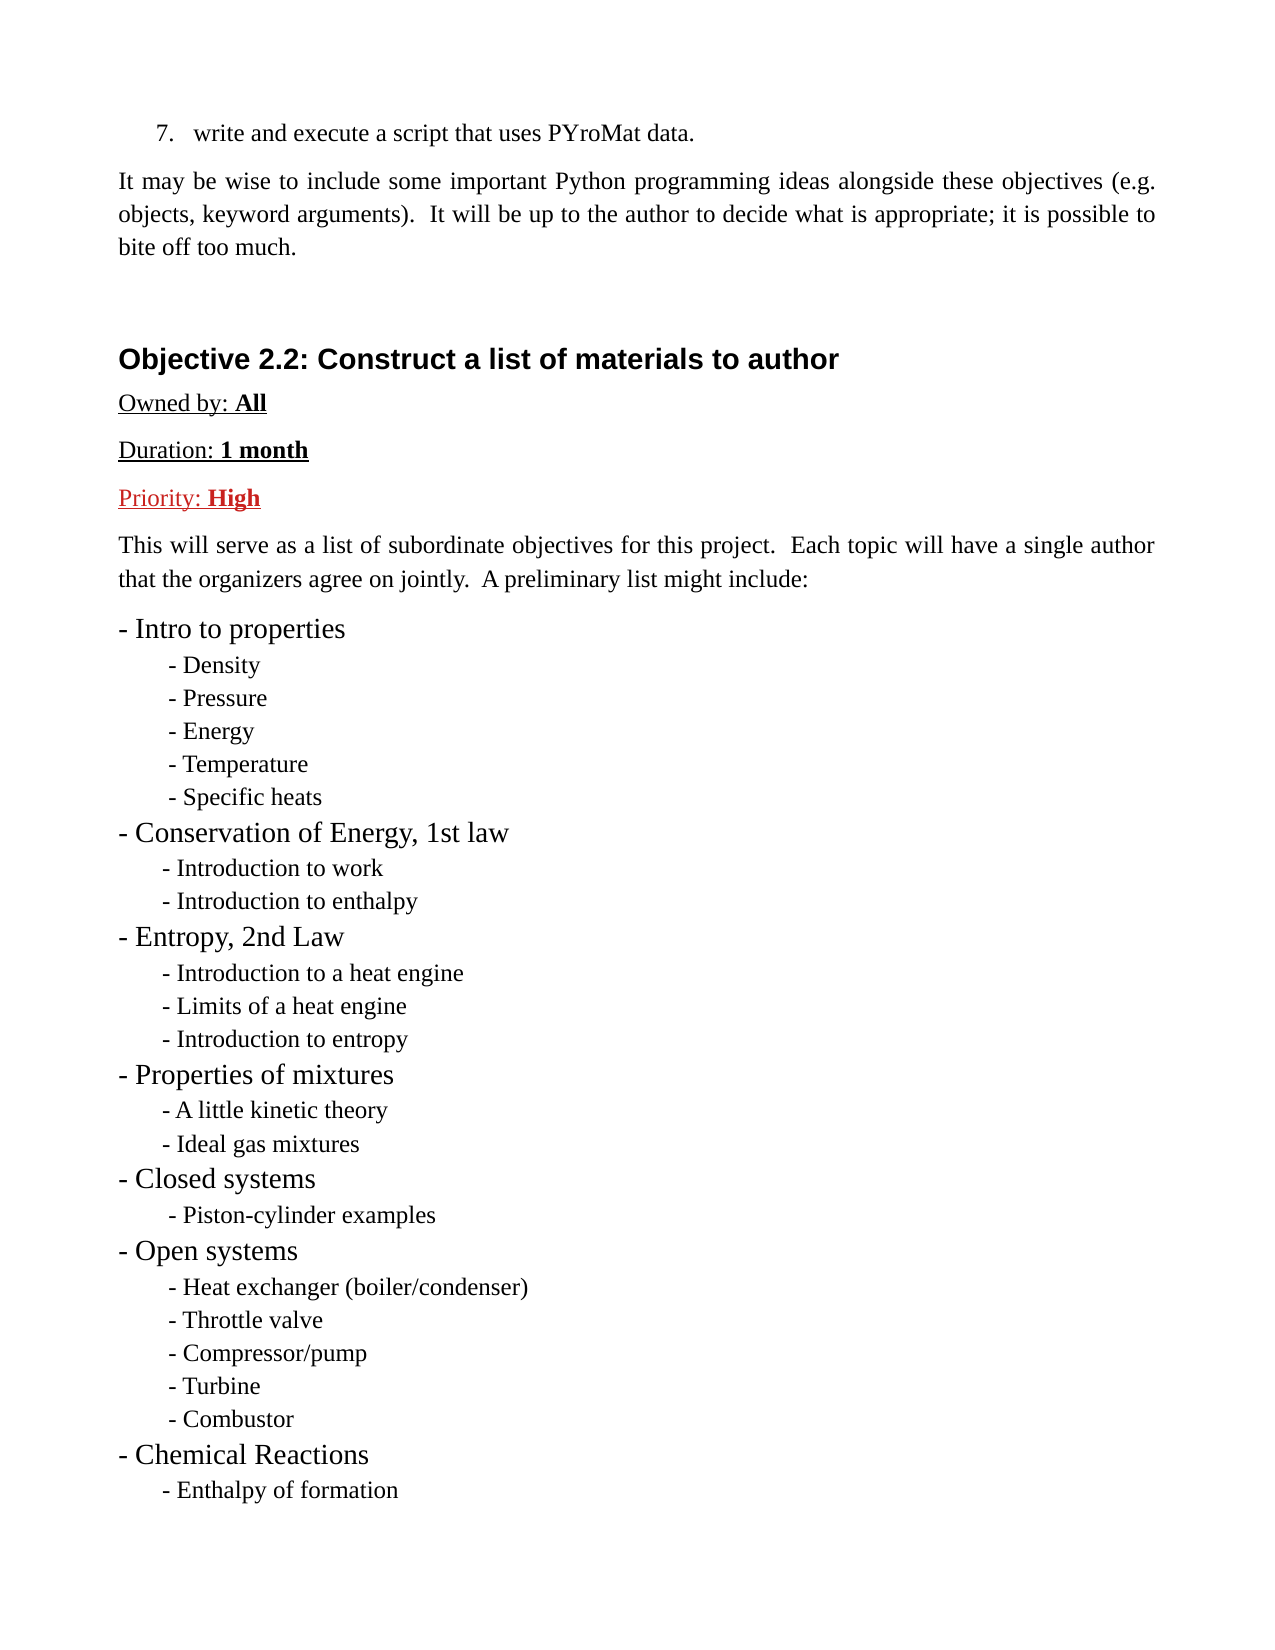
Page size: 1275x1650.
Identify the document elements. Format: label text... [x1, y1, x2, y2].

list write and execute a script that uses PYroMat data. [156, 118, 1157, 147]
text - A little kinetic theory [118, 1096, 1157, 1124]
text - Specific heats [118, 782, 1157, 811]
text This will serve as a list of subordinate objectives for this project. Each topic will have a single author that the organizers agree on jointly. A preliminary list might include: [118, 531, 1157, 592]
text - Enthalpy of formation [118, 1475, 1157, 1504]
text - Density [118, 650, 1157, 678]
text - Combustor [118, 1404, 1157, 1433]
text - Heat exchanger (boiler/condenser) [118, 1272, 1157, 1301]
text - Entropy, 2nd Law [118, 919, 1157, 953]
text - Throttle valve [118, 1305, 1157, 1333]
text - Introduction to enthalpy [118, 886, 1157, 915]
text - Properties of mixtures [118, 1057, 1157, 1091]
text Owned by: All [118, 388, 1157, 417]
text - Chemical Reactions [118, 1437, 1157, 1470]
text - Introduction to a heat engine [118, 958, 1157, 987]
text - Temperature [118, 749, 1157, 778]
text It may be wise to include some important Python programming ideas alongside these objectives (e.g. objects, keyword arguments). It will be up to the author to decide what is appropriate; it is possible to bite off too much. [118, 166, 1157, 261]
text - Piston-cylinder examples [118, 1200, 1157, 1229]
text - Compressor/pump [118, 1338, 1157, 1367]
text - Energy [118, 716, 1157, 744]
text - Conservation of Energy, 1st law [118, 815, 1157, 848]
text - Limits of a heat engine [118, 991, 1157, 1020]
text - Intro to properties [118, 611, 1157, 645]
text - Closed systems [118, 1162, 1157, 1195]
text - Open systems [118, 1233, 1157, 1267]
text - Ideal gas mixtures [118, 1129, 1157, 1157]
subtitle Objective 2.2: Construct a list of materials to author [118, 342, 1157, 375]
text - Introduction to entropy [118, 1024, 1157, 1053]
text - Introduction to work [118, 853, 1157, 882]
text - Turbine [118, 1371, 1157, 1399]
text - Pressure [118, 683, 1157, 712]
text Priority: High [118, 483, 1157, 512]
text Duration: 1 month [118, 435, 1157, 464]
